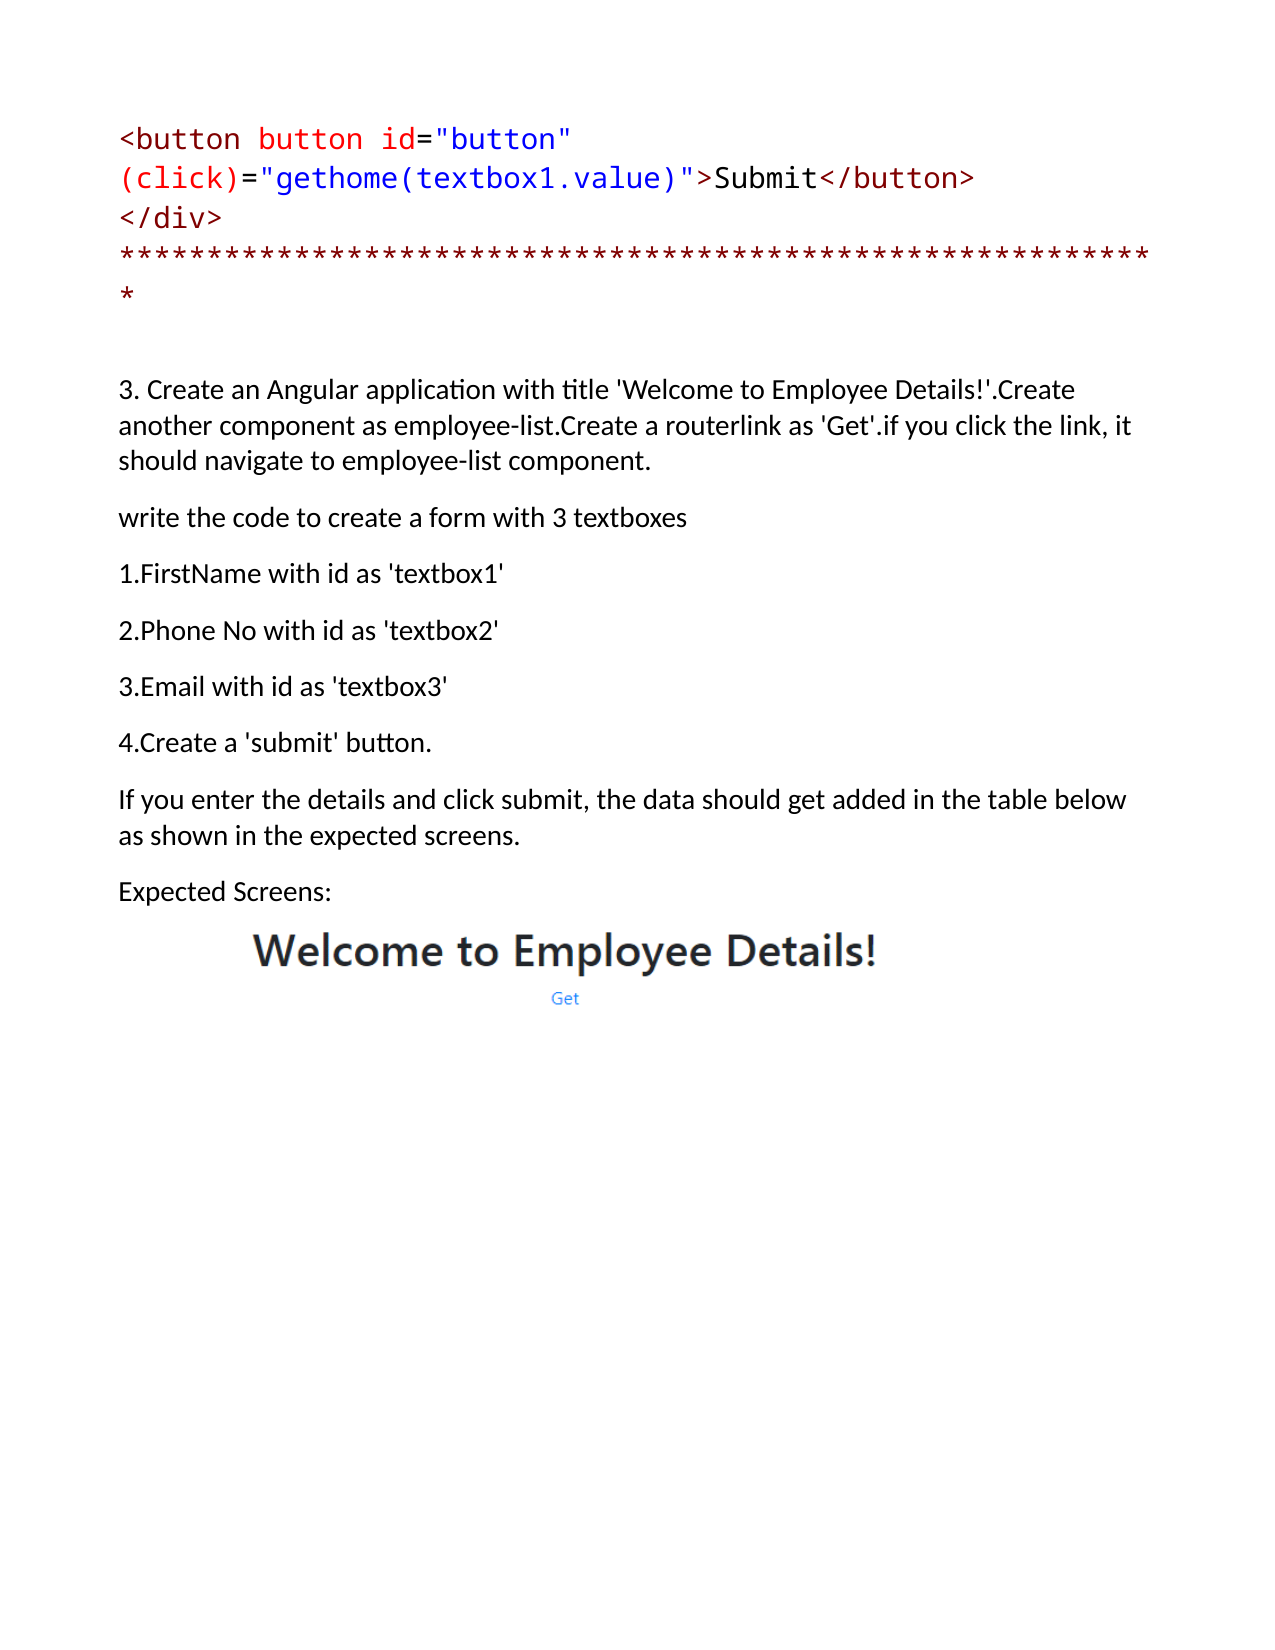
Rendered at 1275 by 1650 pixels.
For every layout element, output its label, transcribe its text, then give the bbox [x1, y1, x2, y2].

text 3. Create an Angular application with title 'Welcome to Employee Details!'.Create another component as employee-list.Create a routerlink as 'Get'.if you click the link, it should navigate to employee-list component. [118, 371, 1157, 478]
text 1.FirstName with id as 'textbox1' [118, 555, 1157, 591]
text 4.Create a 'submit' button. [118, 724, 1157, 760]
text <button button id="button" (click)="gethome(textbox1.value)">Submit</button> [118, 118, 1157, 197]
text 3.Email with id as 'textbox3' [118, 668, 1157, 704]
text </div> [118, 197, 1157, 237]
text Expected Screens: [118, 873, 1157, 909]
text If you enter the details and click submit, the data should get added in the table below as shown in the expected screens. [118, 781, 1157, 852]
text ************************************************************ [118, 237, 1157, 317]
text 2.Phone No with id as 'textbox2' [118, 612, 1157, 647]
text write the code to create a form with 3 textboxes [118, 499, 1157, 534]
